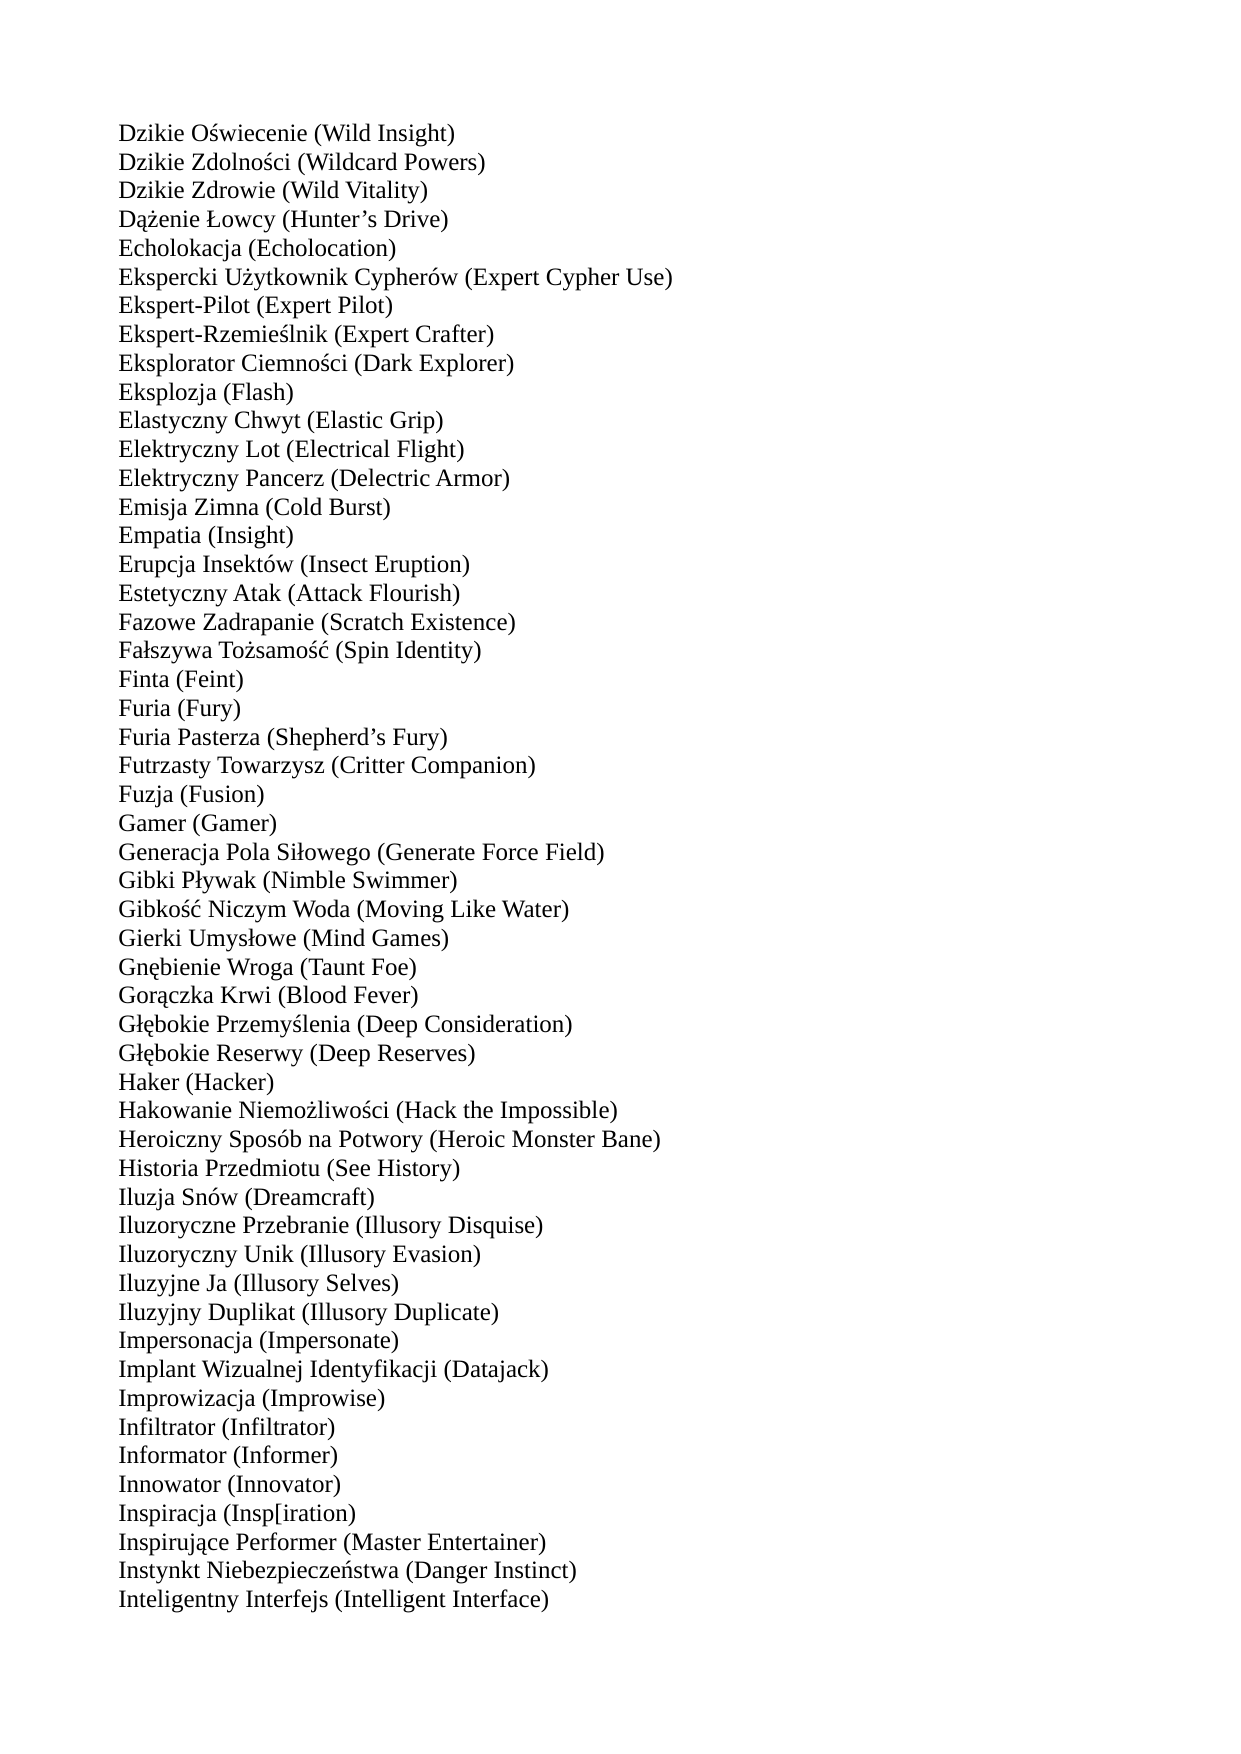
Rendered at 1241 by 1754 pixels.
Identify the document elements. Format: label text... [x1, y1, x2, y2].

text Estetyczny Atak (Attack Flourish) [118, 578, 1122, 607]
text Elektryczny Pancerz (Delectric Armor) [118, 463, 1122, 492]
text Empatia (Insight) [118, 521, 1122, 549]
text Furia Pasterza (Shepherd’s Fury) [118, 722, 1122, 751]
text Iluzja Snów (Dreamcraft) [118, 1182, 1122, 1211]
text Ekspert-Pilot (Expert Pilot) [118, 291, 1122, 319]
text Infiltrator (Infiltrator) [118, 1412, 1122, 1441]
text Fazowe Zadrapanie (Scratch Existence) [118, 607, 1122, 636]
text Elastyczny Chwyt (Elastic Grip) [118, 406, 1122, 434]
text Hakowanie Niemożliwości (Hack the Impossible) [118, 1096, 1122, 1124]
text Gibki Pływak (Nimble Swimmer) [118, 866, 1122, 894]
text Iluzyjny Duplikat (Illusory Duplicate) [118, 1297, 1122, 1326]
text Głębokie Przemyślenia (Deep Consideration) [118, 1009, 1122, 1038]
text Erupcja Insektów (Insect Eruption) [118, 549, 1122, 578]
text Dążenie Łowcy (Hunter’s Drive) [118, 204, 1122, 233]
text Innowator (Innovator) [118, 1469, 1122, 1498]
text Fuzja (Fusion) [118, 779, 1122, 808]
text Eksplorator Ciemności (Dark Explorer) [118, 348, 1122, 377]
text Haker (Hacker) [118, 1067, 1122, 1096]
text Improwizacja (Improwise) [118, 1383, 1122, 1412]
text Gnębienie Wroga (Taunt Foe) [118, 952, 1122, 981]
text Historia Przedmiotu (See History) [118, 1153, 1122, 1182]
text Inspirujące Performer (Master Entertainer) [118, 1527, 1122, 1556]
text Iluzoryczne Przebranie (Illusory Disquise) [118, 1211, 1122, 1239]
text Dzikie Oświecenie (Wild Insight) [118, 118, 1122, 147]
text Gibkość Niczym Woda (Moving Like Water) [118, 894, 1122, 923]
text Gierki Umysłowe (Mind Games) [118, 923, 1122, 952]
text Futrzasty Towarzysz (Critter Companion) [118, 751, 1122, 779]
text Emisja Zimna (Cold Burst) [118, 492, 1122, 521]
text Iluzyjne Ja (Illusory Selves) [118, 1268, 1122, 1297]
text Elektryczny Lot (Electrical Flight) [118, 434, 1122, 463]
text Fałszywa Tożsamość (Spin Identity) [118, 636, 1122, 664]
text Inspiracja (Insp[iration) [118, 1498, 1122, 1527]
text Echolokacja (Echolocation) [118, 233, 1122, 262]
text Gorączka Krwi (Blood Fever) [118, 981, 1122, 1009]
text Furia (Fury) [118, 693, 1122, 722]
text Impersonacja (Impersonate) [118, 1326, 1122, 1354]
text Informator (Informer) [118, 1441, 1122, 1469]
text Inteligentny Interfejs (Intelligent Interface) [118, 1584, 1122, 1613]
text Eksplozja (Flash) [118, 377, 1122, 406]
text Generacja Pola Siłowego (Generate Force Field) [118, 837, 1122, 866]
text Finta (Feint) [118, 664, 1122, 693]
text Głębokie Reserwy (Deep Reserves) [118, 1038, 1122, 1067]
text Ekspercki Użytkownik Cypherów (Expert Cypher Use) [118, 262, 1122, 291]
text Dzikie Zdrowie (Wild Vitality) [118, 176, 1122, 204]
text Dzikie Zdolności (Wildcard Powers) [118, 147, 1122, 176]
text Heroiczny Sposób na Potwory (Heroic Monster Bane) [118, 1124, 1122, 1153]
text Implant Wizualnej Identyfikacji (Datajack) [118, 1354, 1122, 1383]
text Iluzoryczny Unik (Illusory Evasion) [118, 1239, 1122, 1268]
text Gamer (Gamer) [118, 808, 1122, 837]
text Instynkt Niebezpieczeństwa (Danger Instinct) [118, 1556, 1122, 1584]
text Ekspert-Rzemieślnik (Expert Crafter) [118, 319, 1122, 348]
